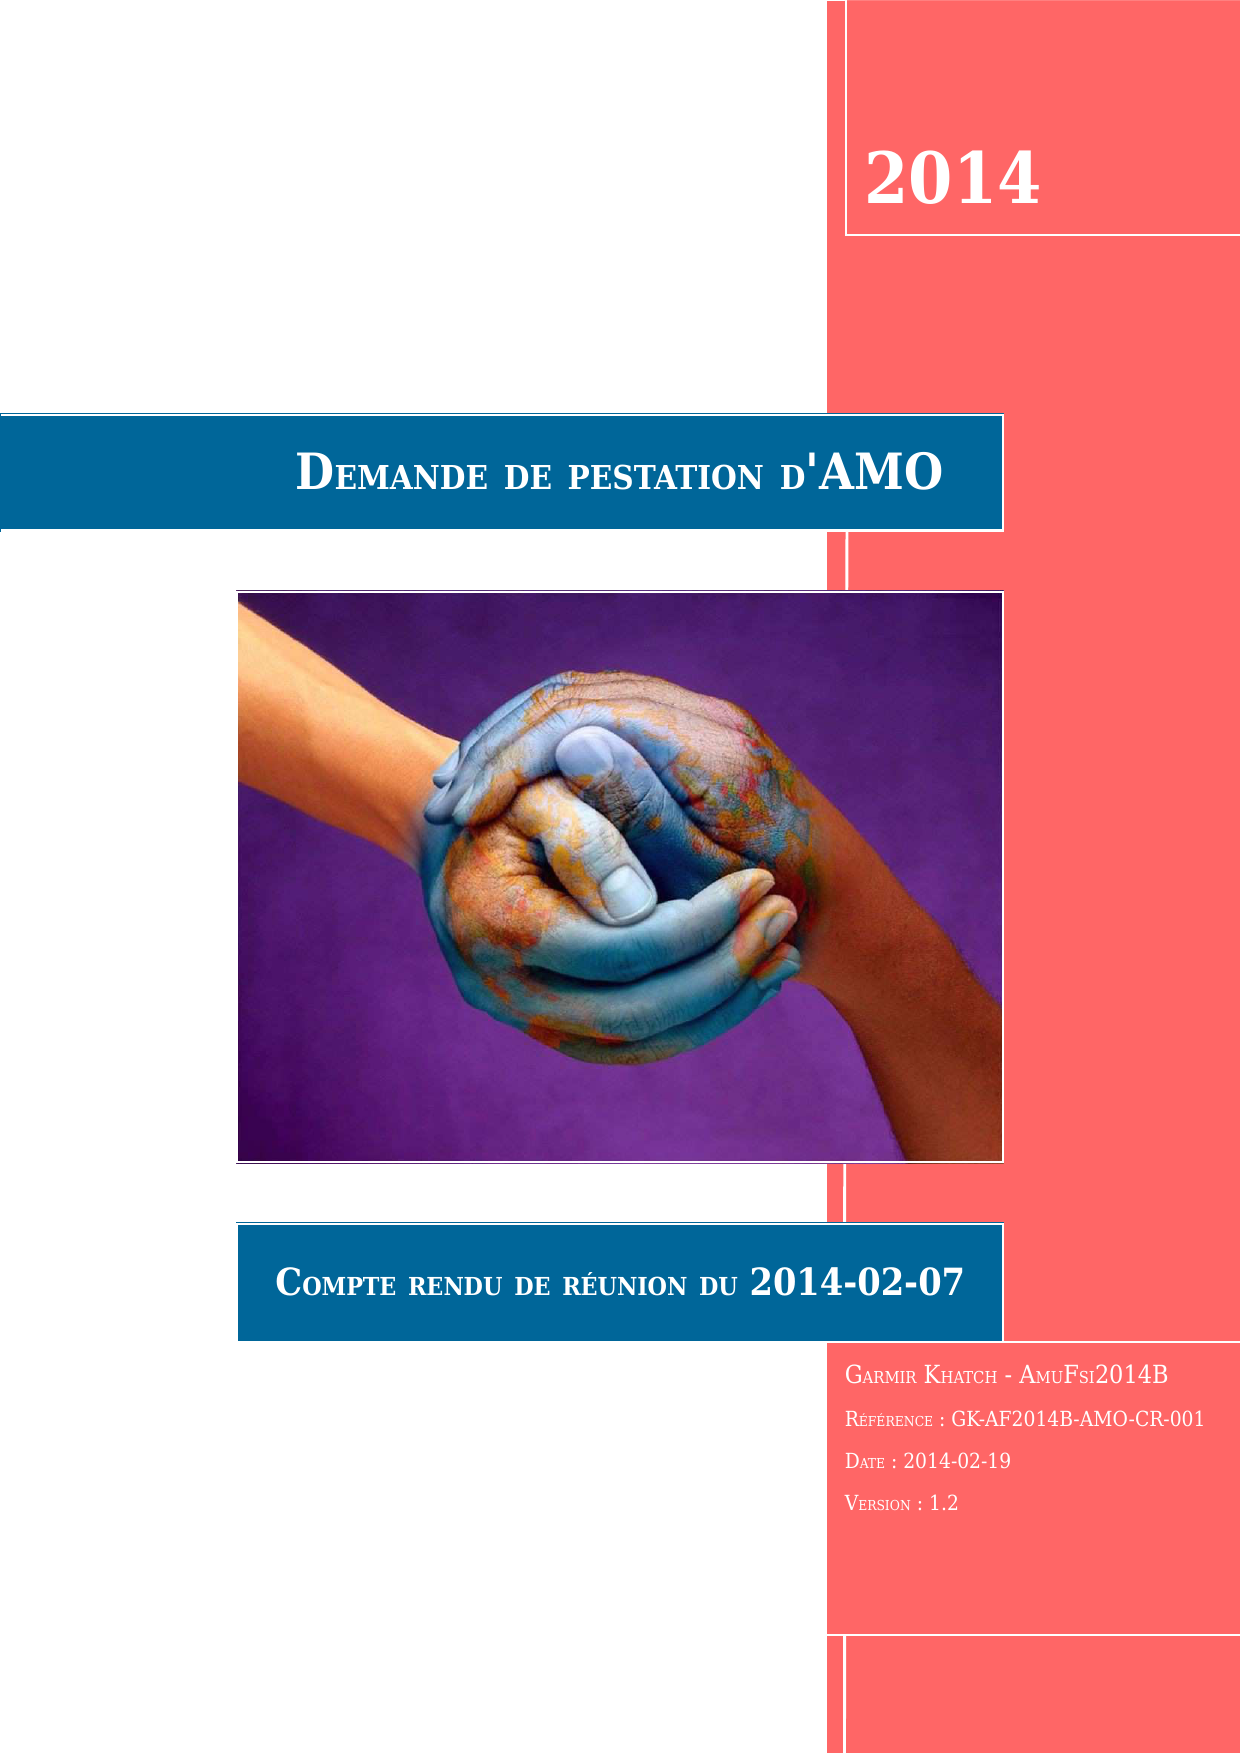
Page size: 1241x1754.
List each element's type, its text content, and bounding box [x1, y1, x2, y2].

text Garmir Khatch - AmuFsi2014B [844, 1360, 1222, 1389]
text Référence : GK-AF2014B-AMO-CR-001 [844, 1407, 1222, 1431]
text Version : 1.2 [844, 1491, 1222, 1515]
title Compte rendu de réunion du 2014-02-07 [238, 1260, 1002, 1304]
title Demande de pestation d'AMO [236, 442, 1002, 501]
picture [238, 593, 1002, 1161]
text Date : 2014-02-19 [844, 1449, 1222, 1473]
title 2014 [864, 137, 1222, 220]
